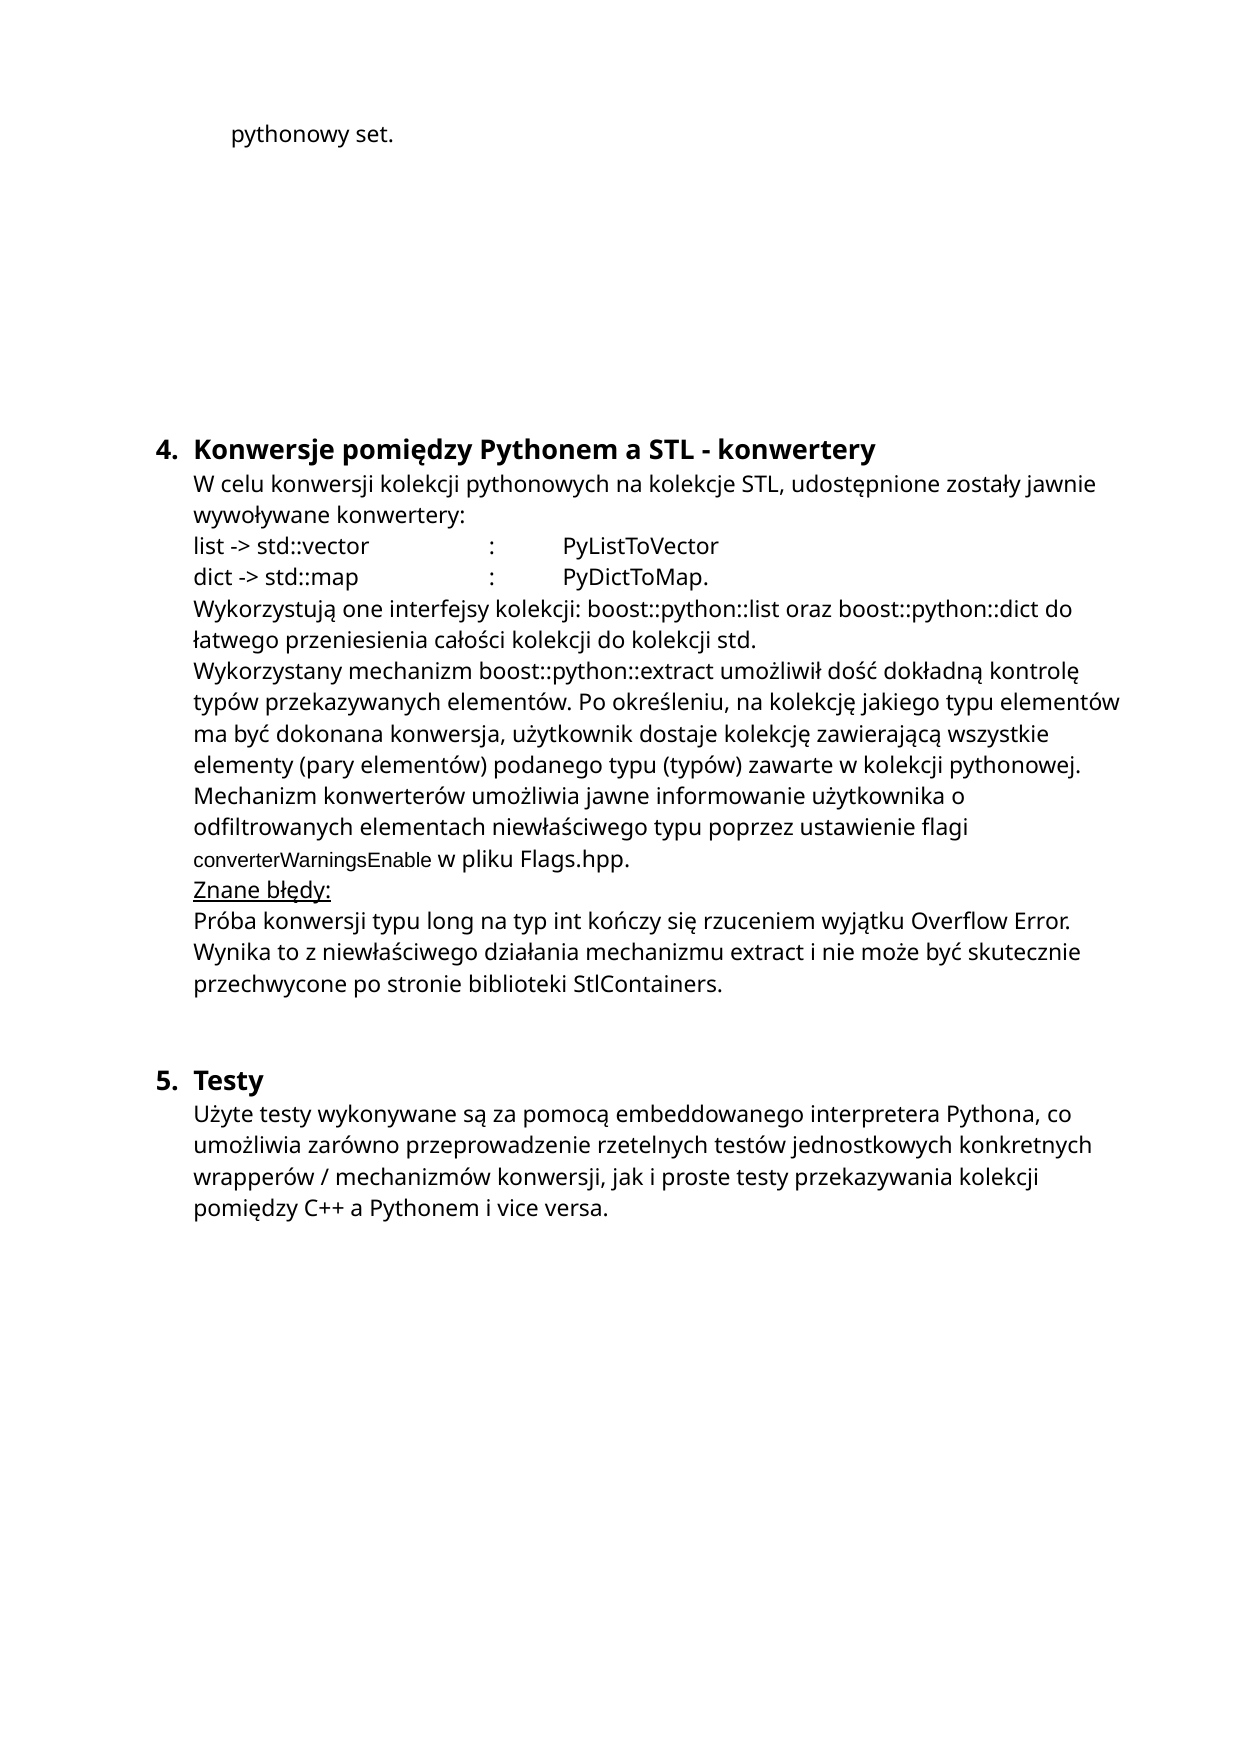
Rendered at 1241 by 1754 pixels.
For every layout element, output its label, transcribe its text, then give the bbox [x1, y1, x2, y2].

list Użyte testy wykonywane są za pomocą embeddowanego interpretera Pythona, co umożliwia zarówno przeprowadzenie rzetelnych testów jednostkowych konkretnych wrapperów / mechanizmów konwersji, jak i proste testy przekazywania kolekcji pomiędzy C++ a Pythonem i vice versa. [156, 1098, 1122, 1223]
list dict -> std::map : PyDictToMap. [156, 561, 1122, 592]
list Próba konwersji typu long na typ int kończy się rzuceniem wyjątku Overflow Error. Wynika to z niewłaściwego działania mechanizmu extract i nie może być skutecznie przechwycone po stronie biblioteki StlContainers. [156, 905, 1122, 999]
list list -> std::vector : PyListToVector [156, 530, 1122, 561]
list Wykorzystują one interfejsy kolekcji: boost::python::list oraz boost::python::dict do łatwego przeniesienia całości kolekcji do kolekcji std. [156, 592, 1122, 655]
list Konwersje pomiędzy Pythonem a STL - konwertery [156, 431, 1122, 467]
list Testy [156, 1061, 1122, 1098]
list Znane błędy: [156, 874, 1122, 905]
list W celu konwersji kolekcji pythonowych na kolekcje STL, udostępnione zostały jawnie wywoływane konwertery: [156, 467, 1122, 530]
list Wykorzystany mechanizm boost::python::extract umożliwił dość dokładną kontrolę typów przekazywanych elementów. Po określeniu, na kolekcję jakiego typu elementów ma być dokonana konwersja, użytkownik dostaje kolekcję zawierającą wszystkie elementy (pary elementów) podanego typu (typów) zawarte w kolekcji pythonowej. Mechanizm konwerterów umożliwia jawne informowanie użytkownika o odfiltrowanych elementach niewłaściwego typu poprzez ustawienie flagi converterWarningsEnable w pliku Flags.hpp. [156, 655, 1122, 874]
list pythonowy set. [193, 118, 1122, 149]
